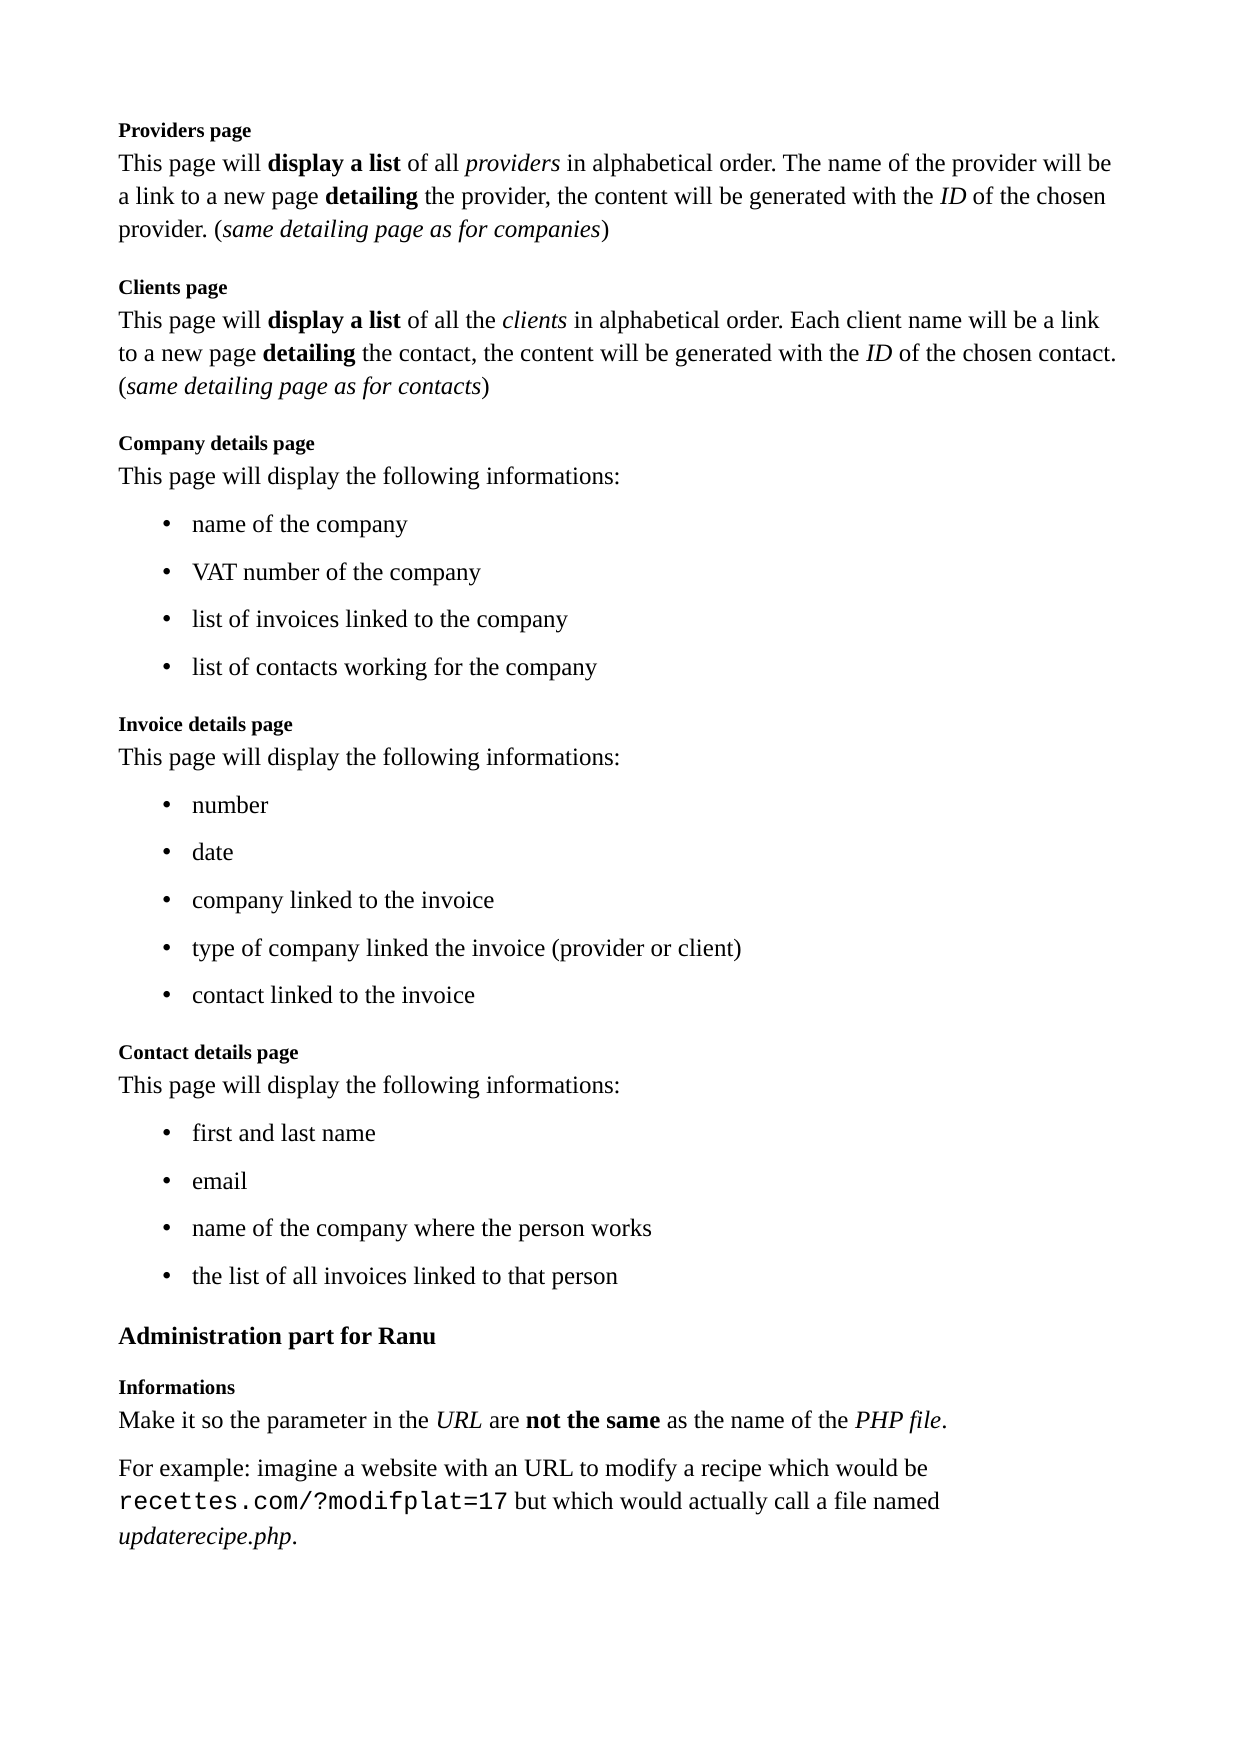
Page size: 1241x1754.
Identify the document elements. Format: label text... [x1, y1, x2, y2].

subtitle Informations [118, 1375, 1122, 1399]
list name of the company [162, 509, 1122, 538]
list VAT number of the company [162, 557, 1122, 585]
subtitle Company details page [118, 431, 1122, 455]
list name of the company where the person works [162, 1213, 1122, 1242]
subtitle Contact details page [118, 1040, 1122, 1064]
subtitle Administration part for Ranu [118, 1321, 1122, 1350]
text This page will display the following informations: [118, 1071, 1122, 1099]
list type of company linked the invoice (provider or client) [162, 933, 1122, 961]
list date [162, 837, 1122, 866]
list first and last name [162, 1118, 1122, 1147]
subtitle Invoice details page [118, 712, 1122, 736]
list number [162, 790, 1122, 818]
text This page will display a list of all the clients in alphabetical order. Each client name will be a link to a new page detailing the contact, the content will be generated with the ID of the chosen contact. (same detailing page as for contacts) [118, 305, 1122, 400]
text This page will display the following informations: [118, 461, 1122, 490]
list the list of all invoices linked to that person [162, 1261, 1122, 1290]
subtitle Clients page [118, 274, 1122, 299]
list contact linked to the invoice [162, 980, 1122, 1009]
text This page will display the following informations: [118, 742, 1122, 771]
text For example: imagine a website with an URL to modify a recipe which would be recettes.com/?modifplat=17 but which would actually call a file named updaterecipe.php. [118, 1453, 1122, 1550]
list email [162, 1166, 1122, 1194]
subtitle Providers page [118, 118, 1122, 142]
list list of invoices linked to the company [162, 604, 1122, 633]
text Make it so the parameter in the URL are not the same as the name of the PHP file. [118, 1405, 1122, 1434]
text This page will display a list of all providers in alphabetical order. The name of the provider will be a link to a new page detailing the provider, the content will be generated with the ID of the chosen provider. (same detailing page as for companies) [118, 148, 1122, 243]
list list of contacts working for the company [162, 652, 1122, 681]
list company linked to the invoice [162, 885, 1122, 914]
